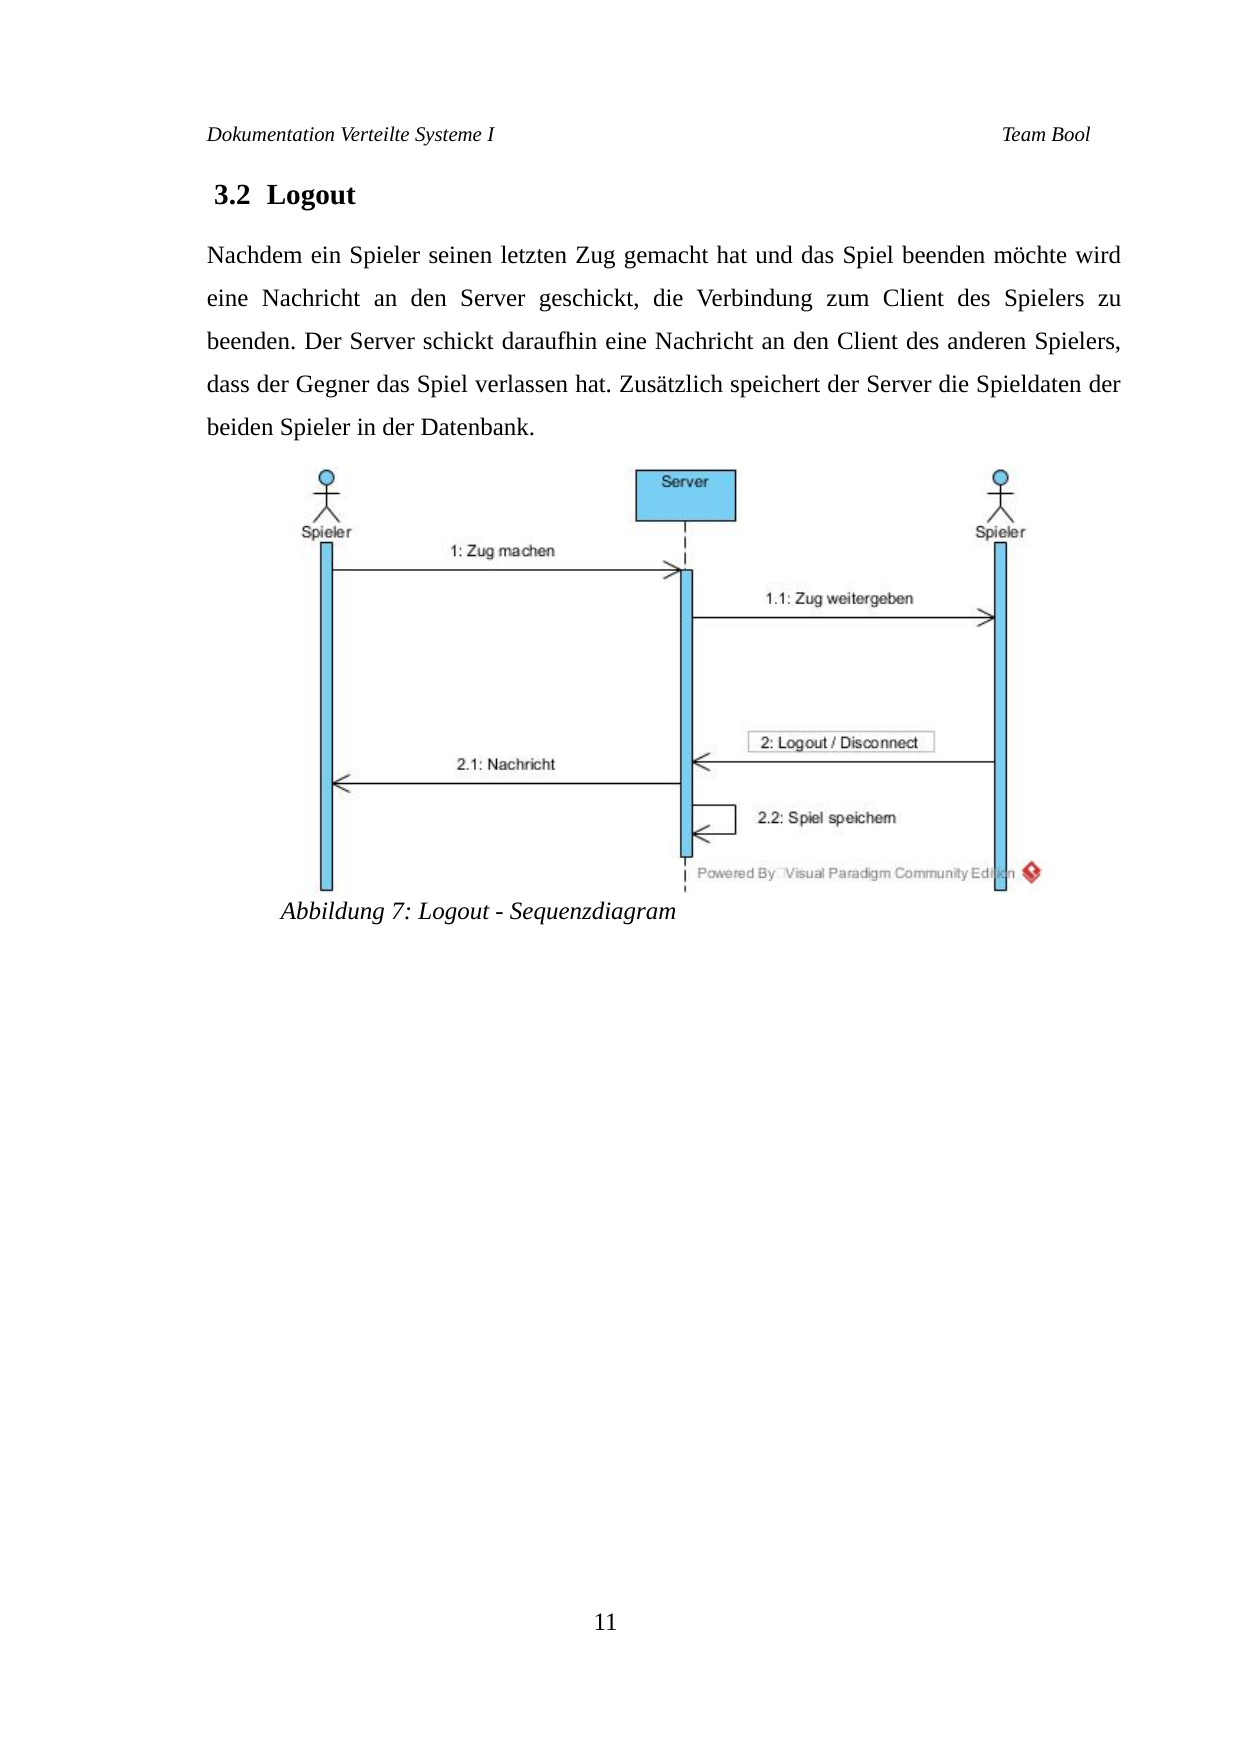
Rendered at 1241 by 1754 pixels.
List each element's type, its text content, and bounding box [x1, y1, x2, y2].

subtitle Logout [207, 177, 1122, 211]
text Abbildung 7: Logout - Sequenzdiagram [281, 897, 1048, 925]
picture [280, 467, 1049, 897]
text Nachdem ein Spieler seinen letzten Zug gemacht hat und das Spiel beenden möchte wird eine Nachricht an den Server geschickt, die Verbindung zum Client des Spielers zu beenden. Der Server schickt daraufhin eine Nachricht an den Client des anderen Spielers, dass der Gegner das Spiel verlassen hat. Zusätzlich speichert der Server die Spieldaten der beiden Spieler in der Datenbank. [207, 240, 1122, 441]
